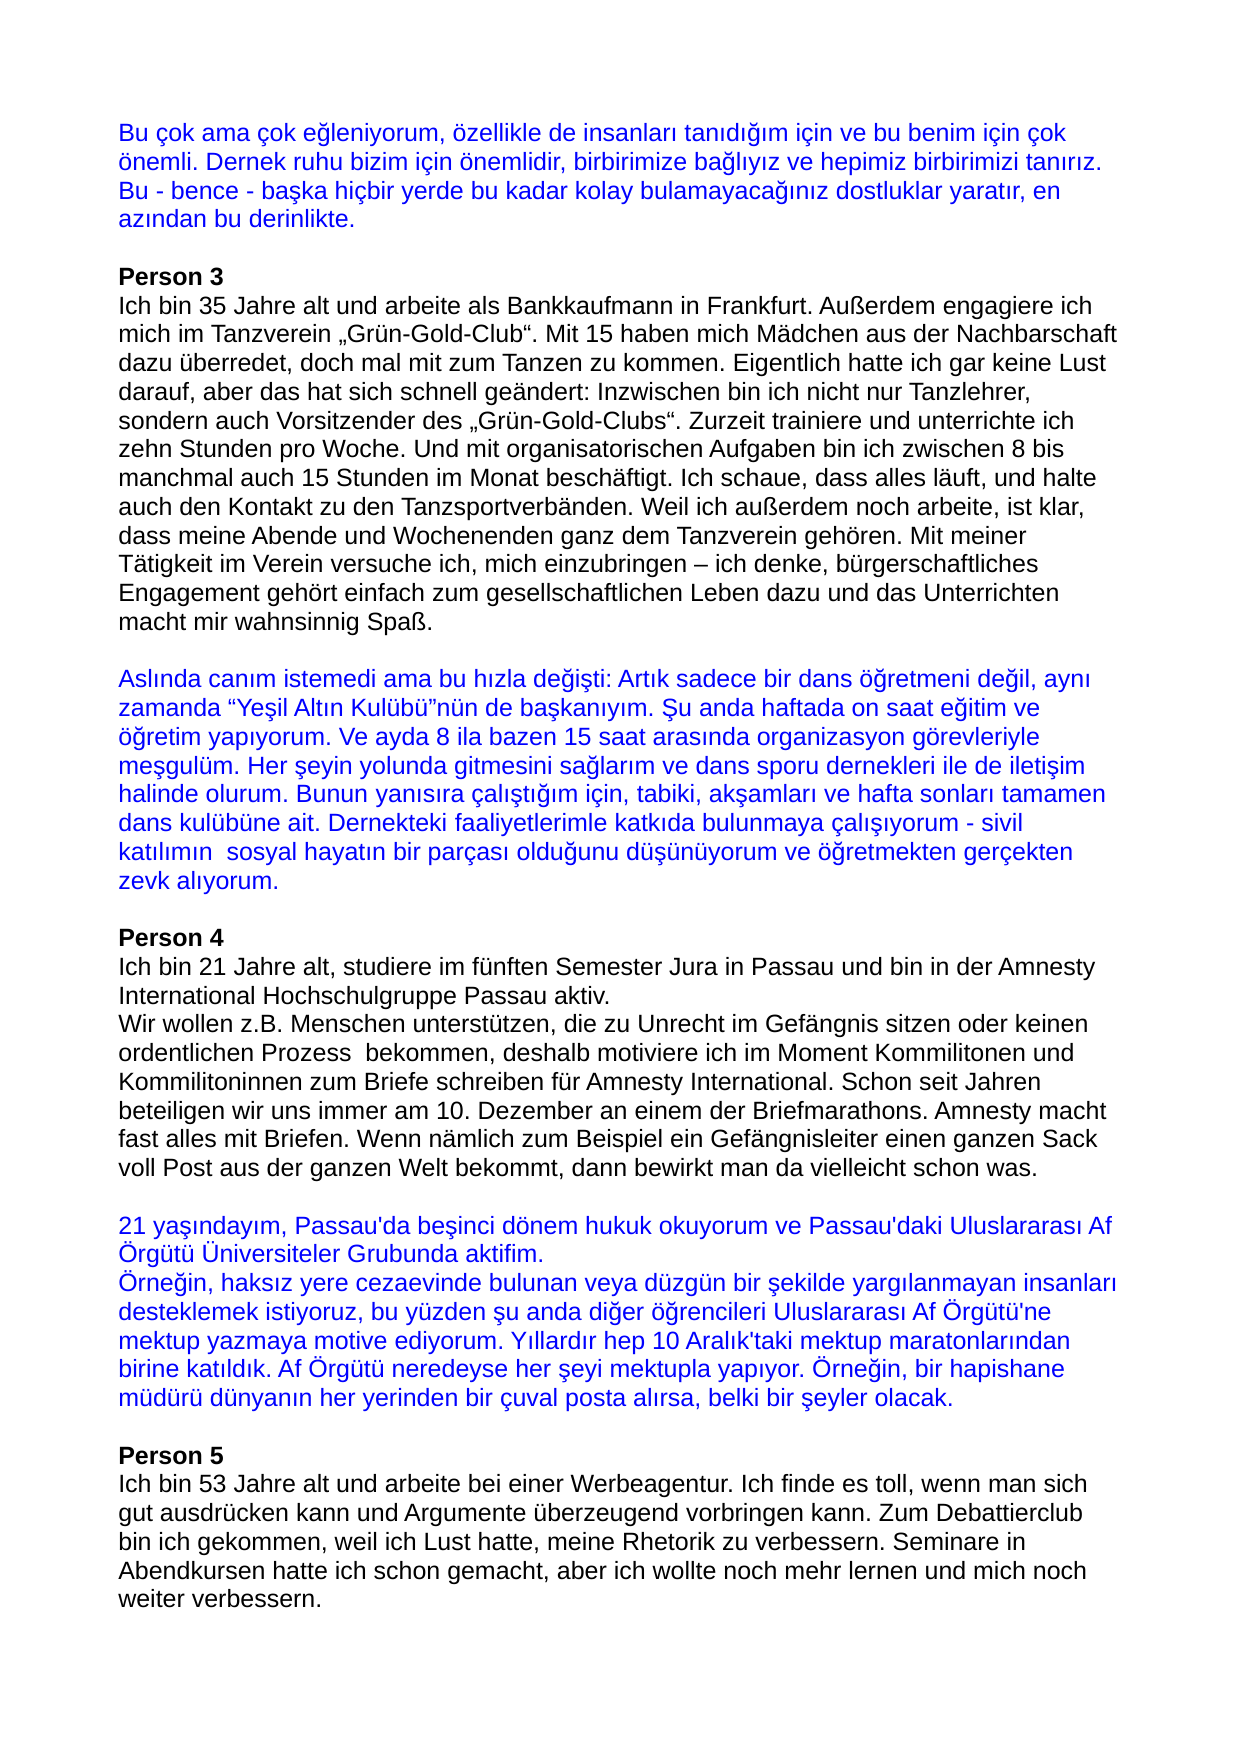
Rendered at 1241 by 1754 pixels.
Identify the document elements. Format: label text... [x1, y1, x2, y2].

text Ich bin 35 Jahre alt und arbeite als Bankkaufmann in Frankfurt. Außerdem engagiere ich mich im Tanzverein „Grün-Gold-Club“. Mit 15 haben mich Mädchen aus der Nachbarschaft dazu überredet, doch mal mit zum Tanzen zu kommen. Eigentlich hatte ich gar keine Lust darauf, aber das hat sich schnell geändert: Inzwischen bin ich nicht nur Tanzlehrer, sondern auch Vorsitzender des „Grün-Gold-Clubs“. Zurzeit trainiere und unterrichte ich zehn Stunden pro Woche. Und mit organisatorischen Aufgaben bin ich zwischen 8 bis manchmal auch 15 Stunden im Monat beschäftigt. Ich schaue, dass alles läuft, und halte auch den Kontakt zu den Tanzsportverbänden. Weil ich außerdem noch arbeite, ist klar, dass meine Abende und Wochenenden ganz dem Tanzverein gehören. Mit meiner Tätigkeit im Verein versuche ich, mich einzubringen – ich denke, bürgerschaftliches Engagement gehört einfach zum gesellschaftlichen Leben dazu und das Unterrichten macht mir wahnsinnig Spaß. [118, 291, 1122, 636]
text 21 yaşındayım, Passau'da beşinci dönem hukuk okuyorum ve Passau'daki Uluslararası Af Örgütü Üniversiteler Grubunda aktifim. Örneğin, haksız yere cezaevinde bulunan veya düzgün bir şekilde yargılanmayan insanları desteklemek istiyoruz, bu yüzden şu anda diğer öğrencileri Uluslararası Af Örgütü'ne mektup yazmaya motive ediyorum. Yıllardır hep 10 Aralık'taki mektup maratonlarından birine katıldık. Af Örgütü neredeyse her şeyi mektupla yapıyor. Örneğin, bir hapishane müdürü dünyanın her yerinden bir çuval posta alırsa, belki bir şeyler olacak. [118, 1211, 1122, 1412]
text Person 4 [118, 923, 1122, 952]
text Wir wollen z.B. Menschen unterstützen, die zu Unrecht im Gefängnis sitzen oder keinen ordentlichen Prozess bekommen, deshalb motiviere ich im Moment Kommilitonen und Kommilitoninnen zum Briefe schreiben für Amnesty International. Schon seit Jahren beteiligen wir uns immer am 10. Dezember an einem der Briefmarathons. Amnesty macht fast alles mit Briefen. Wenn nämlich zum Beispiel ein Gefängnisleiter einen ganzen Sack voll Post aus der ganzen Welt bekommt, dann bewirkt man da vielleicht schon was. [118, 1009, 1122, 1182]
text Ich bin 21 Jahre alt, studiere im fünften Semester Jura in Passau und bin in der Amnesty International Hochschulgruppe Passau aktiv. [118, 952, 1122, 1009]
text Aslında canım istemedi ama bu hızla değişti: Artık sadece bir dans öğretmeni değil, aynı zamanda “Yeşil Altın Kulübü”nün de başkanıyım. Şu anda haftada on saat eğitim ve öğretim yapıyorum. Ve ayda 8 ila bazen 15 saat arasında organizasyon görevleriyle meşgulüm. Her şeyin yolunda gitmesini sağlarım ve dans sporu dernekleri ile de iletişim halinde olurum. Bunun yanısıra çalıştığım için, tabiki, akşamları ve hafta sonları tamamen dans kulübüne ait. Dernekteki faaliyetlerimle katkıda bulunmaya çalışıyorum - sivil katılımın sosyal hayatın bir parçası olduğunu düşünüyorum ve öğretmekten gerçekten zevk alıyorum. [118, 664, 1122, 894]
text Bu çok ama çok eğleniyorum, özellikle de insanları tanıdığım için ve bu benim için çok önemli. Dernek ruhu bizim için önemlidir, birbirimize bağlıyız ve hepimiz birbirimizi tanırız. Bu - bence - başka hiçbir yerde bu kadar kolay bulamayacağınız dostluklar yaratır, en azından bu derinlikte. [118, 118, 1122, 233]
text Ich bin 53 Jahre alt und arbeite bei einer Werbeagentur. Ich finde es toll, wenn man sich gut ausdrücken kann und Argumente überzeugend vorbringen kann. Zum Debattierclub bin ich gekommen, weil ich Lust hatte, meine Rhetorik zu verbessern. Seminare in Abendkursen hatte ich schon gemacht, aber ich wollte noch mehr lernen und mich noch weiter verbessern. [118, 1469, 1122, 1613]
text Person 5 [118, 1441, 1122, 1469]
text Person 3 [118, 262, 1122, 291]
